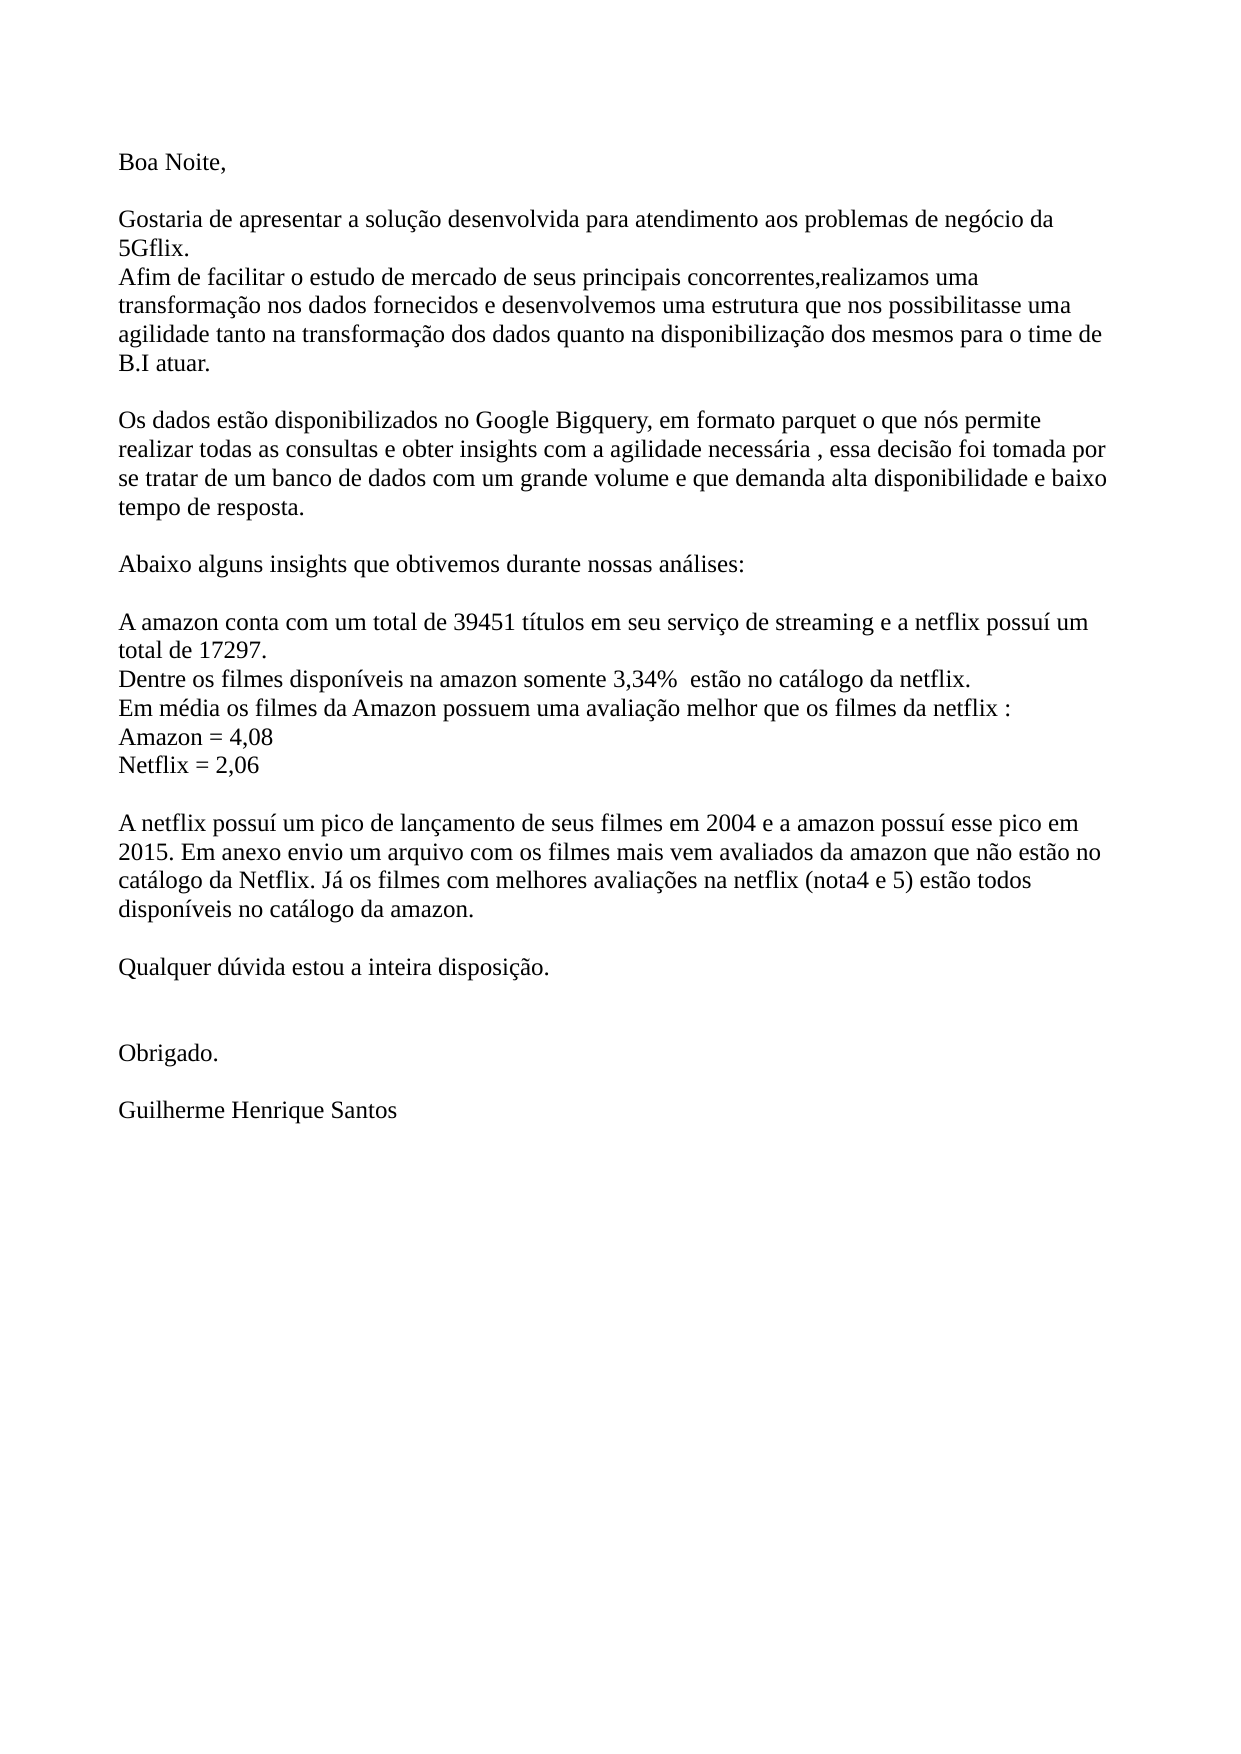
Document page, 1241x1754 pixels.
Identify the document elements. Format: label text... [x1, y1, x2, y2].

text Em média os filmes da Amazon possuem uma avaliação melhor que os filmes da netflix : [118, 693, 1122, 722]
text Dentre os filmes disponíveis na amazon somente 3,34% estão no catálogo da netflix. [118, 664, 1122, 693]
text Amazon = 4,08 [118, 722, 1122, 751]
text Obrigado. [118, 1038, 1122, 1067]
text Gostaria de apresentar a solução desenvolvida para atendimento aos problemas de negócio da 5Gflix. [118, 204, 1122, 262]
text A netflix possuí um pico de lançamento de seus filmes em 2004 e a amazon possuí esse pico em 2015. Em anexo envio um arquivo com os filmes mais vem avaliados da amazon que não estão no catálogo da Netflix. Já os filmes com melhores avaliações na netflix (nota4 e 5) estão todos disponíveis no catálogo da amazon. [118, 808, 1122, 923]
text Afim de facilitar o estudo de mercado de seus principais concorrentes,realizamos uma transformação nos dados fornecidos e desenvolvemos uma estrutura que nos possibilitasse uma agilidade tanto na transformação dos dados quanto na disponibilização dos mesmos para o time de B.I atuar. [118, 262, 1122, 377]
text Boa Noite, [118, 147, 1122, 176]
text Qualquer dúvida estou a inteira disposição. [118, 952, 1122, 981]
text Guilherme Henrique Santos [118, 1096, 1122, 1124]
text A amazon conta com um total de 39451 títulos em seu serviço de streaming e a netflix possuí um total de 17297. [118, 607, 1122, 664]
text Os dados estão disponibilizados no Google Bigquery, em formato parquet o que nós permite realizar todas as consultas e obter insights com a agilidade necessária , essa decisão foi tomada por se tratar de um banco de dados com um grande volume e que demanda alta disponibilidade e baixo tempo de resposta. [118, 406, 1122, 521]
text Abaixo alguns insights que obtivemos durante nossas análises: [118, 549, 1122, 578]
text Netflix = 2,06 [118, 751, 1122, 779]
